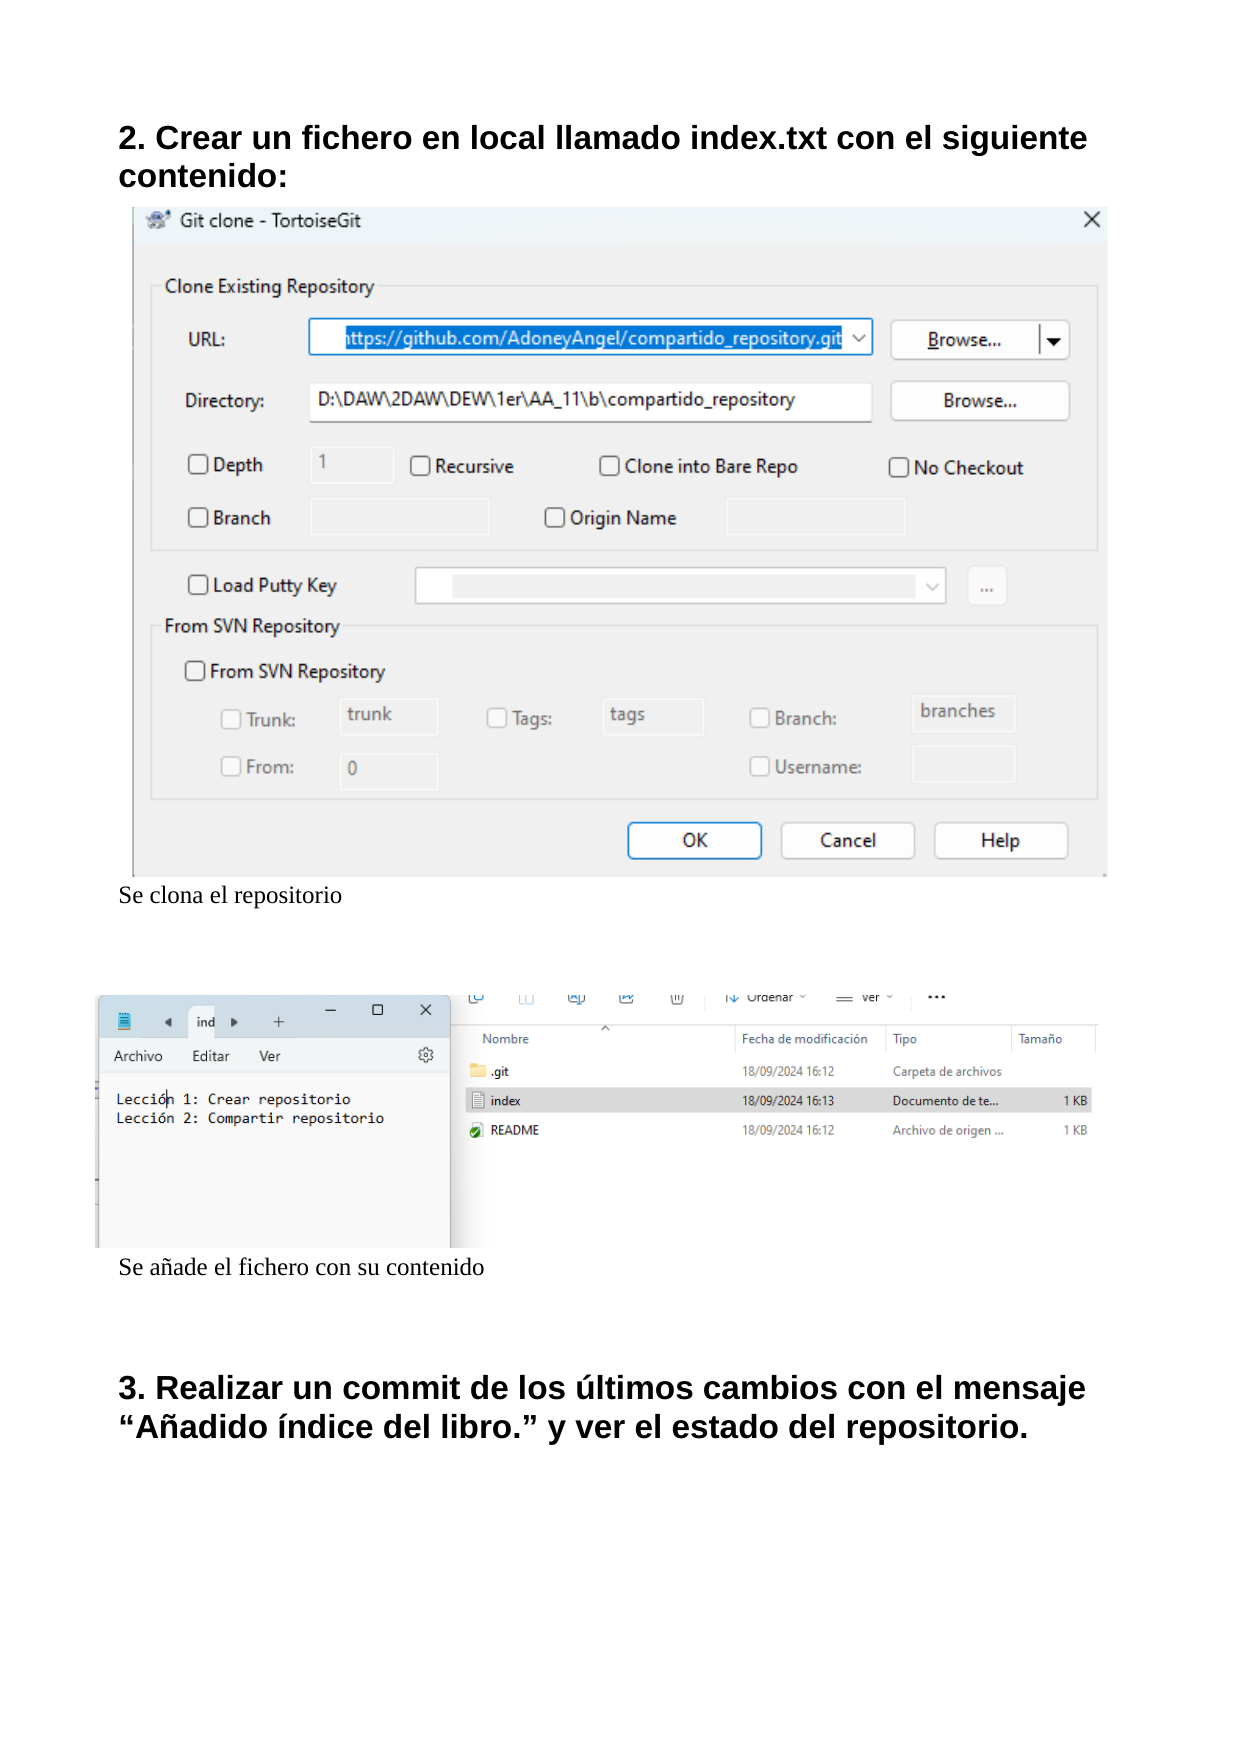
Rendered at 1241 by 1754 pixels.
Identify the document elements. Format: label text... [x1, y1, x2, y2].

text Se clona el repositorio [118, 207, 1122, 909]
picture [94, 995, 1099, 1248]
text Se añade el fichero con su contenido [118, 976, 1122, 1281]
subtitle 3. Realizar un commit de los últimos cambios con el mensaje “Añadido índice del libro.” y ver el estado del repositorio. [118, 1368, 1122, 1445]
subtitle 2. Crear un fichero en local llamado index.txt con el siguiente contenido: [118, 118, 1122, 195]
picture [132, 207, 1108, 877]
